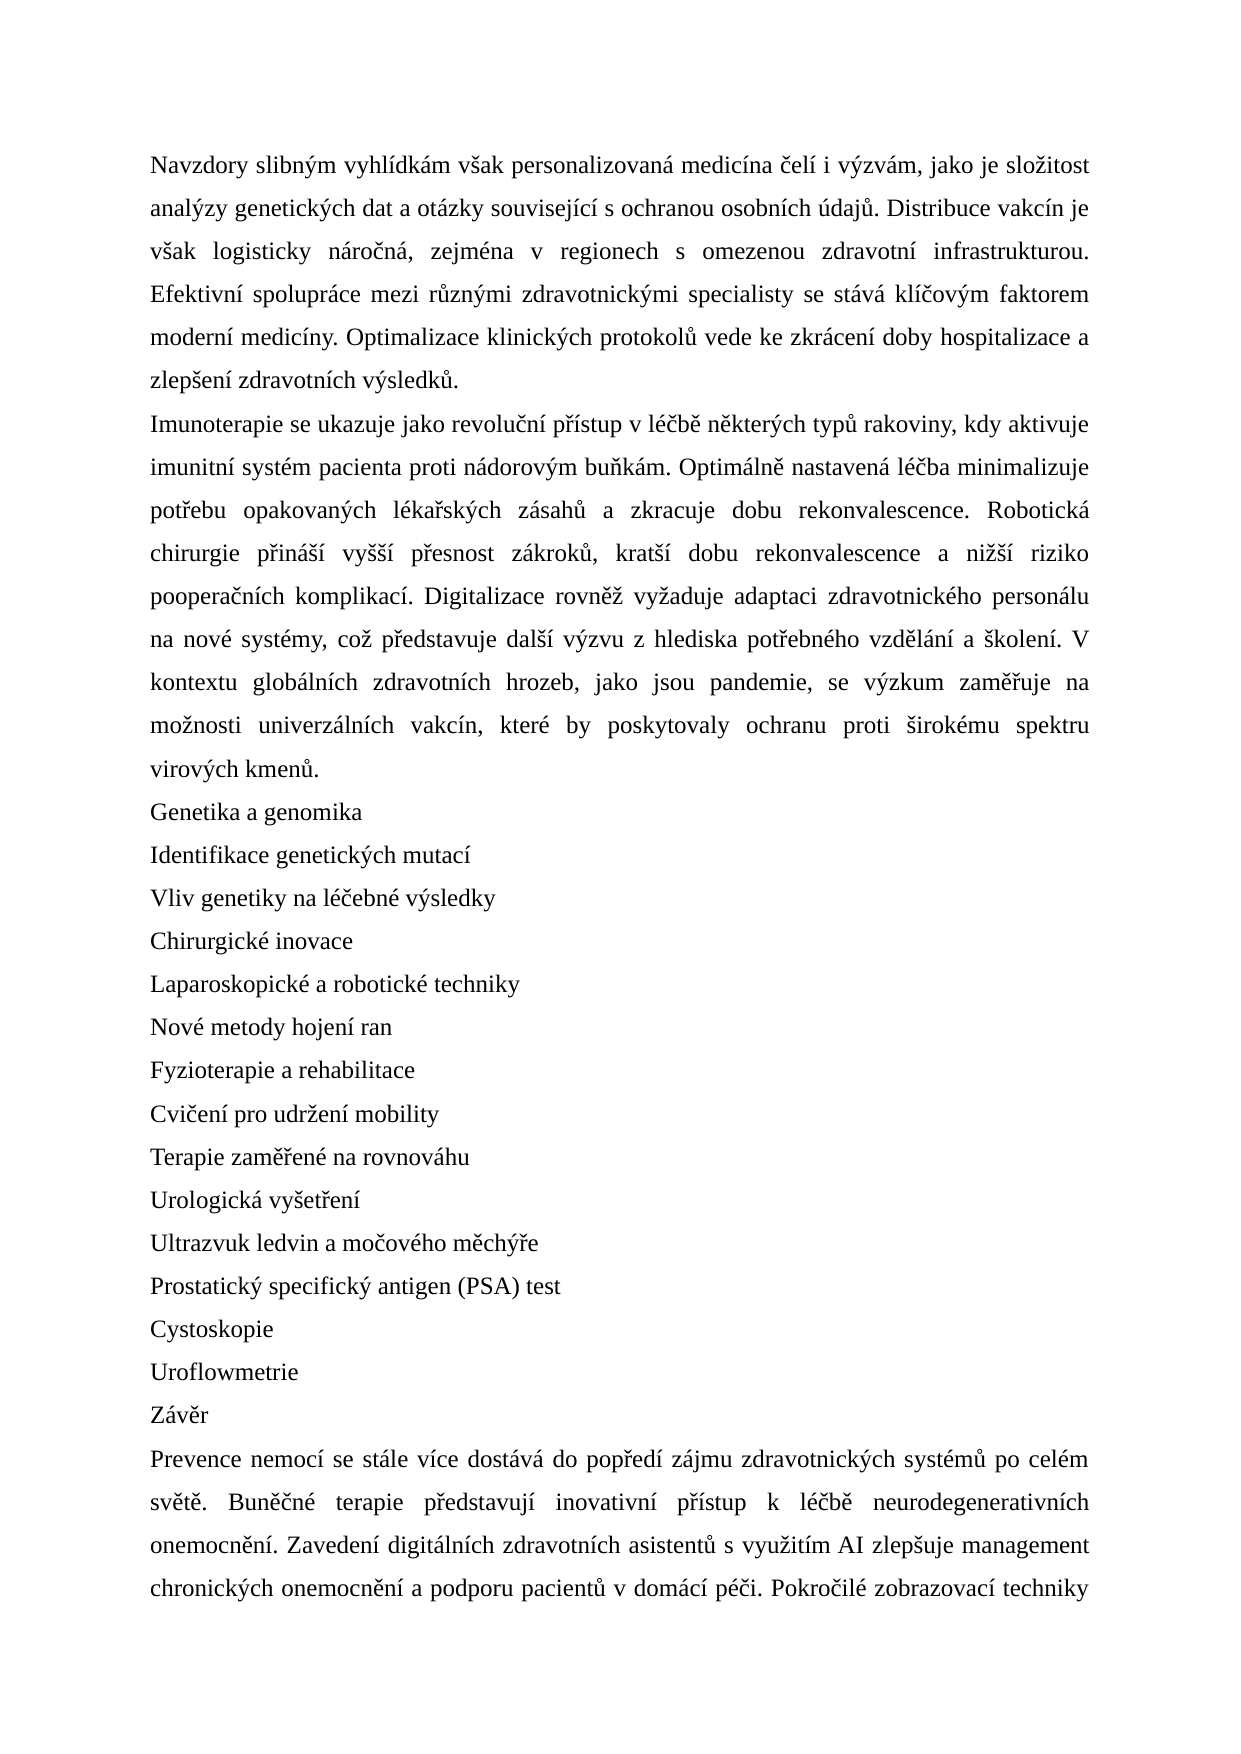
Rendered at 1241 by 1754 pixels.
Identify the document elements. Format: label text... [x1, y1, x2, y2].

text Laparoskopické a robotické techniky [150, 969, 1090, 998]
text Imunoterapie se ukazuje jako revoluční přístup v léčbě některých typů rakoviny, kdy aktivuje imunitní systém pacienta proti nádorovým buňkám. Optimálně nastavená léčba minimalizuje potřebu opakovaných lékařských zásahů a zkracuje dobu rekonvalescence. Robotická chirurgie přináší vyšší přesnost zákroků, kratší dobu rekonvalescence a nižší riziko pooperačních komplikací. Digitalizace rovněž vyžaduje adaptaci zdravotnického personálu na nové systémy, což představuje další výzvu z hlediska potřebného vzdělání a školení. V kontextu globálních zdravotních hrozeb, jako jsou pandemie, se výzkum zaměřuje na možnosti univerzálních vakcín, které by poskytovaly ochranu proti širokému spektru virových kmenů. [150, 409, 1090, 782]
text Závěr [150, 1401, 1090, 1429]
text Cystoskopie [150, 1314, 1090, 1343]
text Urologická vyšetření [150, 1185, 1090, 1214]
text Terapie zaměřené na rovnováhu [150, 1142, 1090, 1171]
text Ultrazvuk ledvin a močového měchýře [150, 1228, 1090, 1257]
text Cvičení pro udržení mobility [150, 1099, 1090, 1127]
text Vliv genetiky na léčebné výsledky [150, 883, 1090, 912]
text Fyzioterapie a rehabilitace [150, 1056, 1090, 1084]
text Uroflowmetrie [150, 1357, 1090, 1386]
text Identifikace genetických mutací [150, 840, 1090, 869]
text Prevence nemocí se stále více dostává do popředí zájmu zdravotnických systémů po celém světě. Buněčné terapie představují inovativní přístup k léčbě neurodegenerativních onemocnění. Zavedení digitálních zdravotních asistentů s využitím AI zlepšuje management chronických onemocnění a podporu pacientů v domácí péči. Pokročilé zobrazovací techniky [150, 1444, 1090, 1602]
text Genetika a genomika [150, 797, 1090, 826]
text Prostatický specifický antigen (PSA) test [150, 1271, 1090, 1300]
text Nové metody hojení ran [150, 1012, 1090, 1041]
text Navzdory slibným vyhlídkám však personalizovaná medicína čelí i výzvám, jako je složitost analýzy genetických dat a otázky související s ochranou osobních údajů. Distribuce vakcín je však logisticky náročná, zejména v regionech s omezenou zdravotní infrastrukturou. Efektivní spolupráce mezi různými zdravotnickými specialisty se stává klíčovým faktorem moderní medicíny. Optimalizace klinických protokolů vede ke zkrácení doby hospitalizace a zlepšení zdravotních výsledků. [150, 150, 1090, 394]
text Chirurgické inovace [150, 926, 1090, 955]
